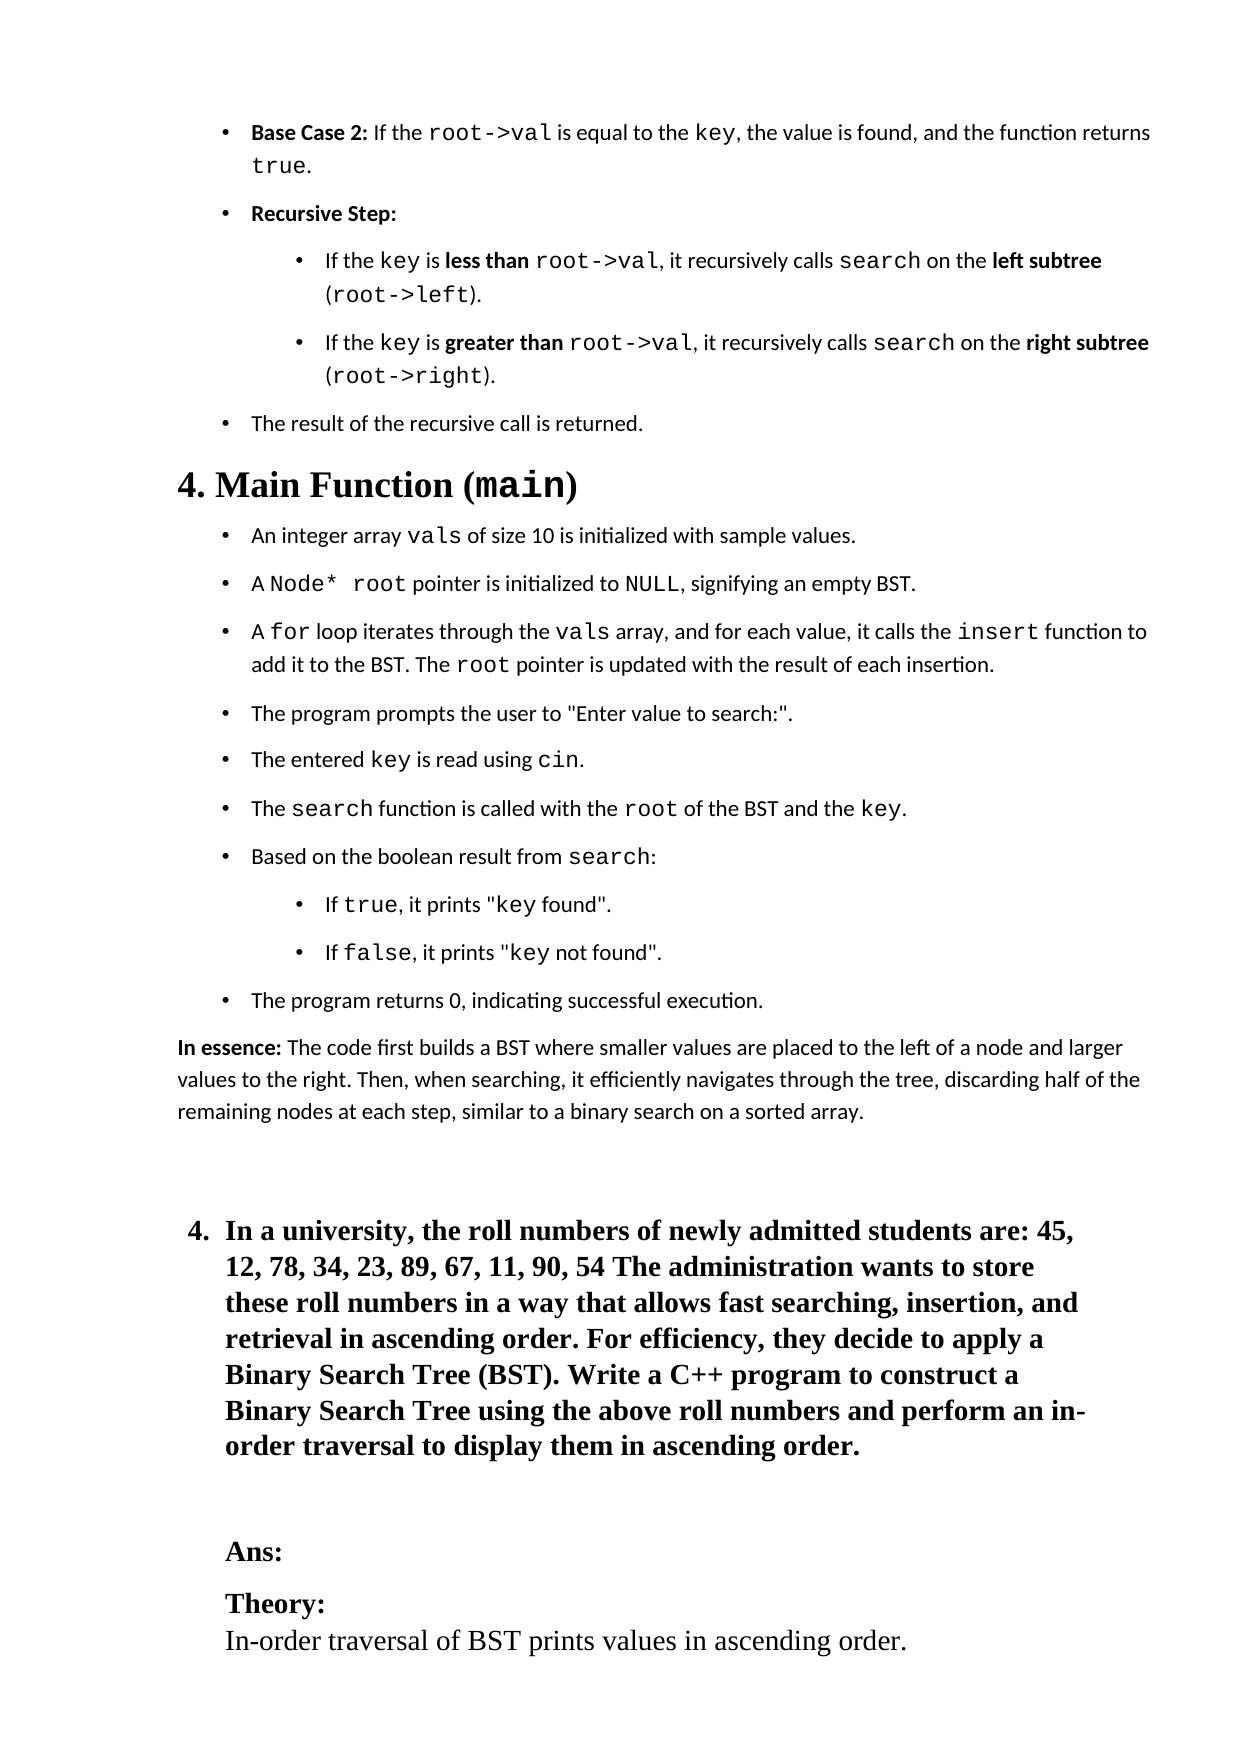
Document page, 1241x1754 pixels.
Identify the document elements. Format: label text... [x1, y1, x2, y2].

text In essence: The code first builds a BST where smaller values are placed to the left of a node and larger values to the right. Then, when searching, it efficiently navigates through the tree, discarding half of the remaining nodes at each step, similar to a binary search on a sorted array. [177, 1033, 1152, 1125]
list Based on the boolean result from search: [222, 842, 1152, 871]
list If true, it prints "key found". [295, 890, 1152, 919]
list The result of the recursive call is returned. [222, 409, 1152, 437]
list The program prompts the user to "Enter value to search:". [222, 699, 1152, 727]
list A for loop iterates through the vals array, and for each value, it calls the insert function to add it to the BST. The root pointer is updated with the result of each insertion. [222, 617, 1152, 680]
list Base Case 2: If the root->val is equal to the key, the value is found, and the function returns true. [222, 118, 1152, 181]
list A Node* root pointer is initialized to NULL, signifying an empty BST. [222, 569, 1152, 598]
list If false, it prints "key not found". [295, 938, 1152, 967]
text Theory: [225, 1587, 1154, 1620]
list If the key is less than root->val, it recursively calls search on the left subtree (root->left). [295, 246, 1152, 309]
text 4. In a university, the roll numbers of newly admitted students are: 45, 12, 78, 34, 23, 89, 67, 11, 90, 54 The administration wants to store these roll numbers in a way that allows fast searching, insertion, and retrieval in ascending order. For efficiency, they decide to apply a Binary Search Tree (BST). Write a C++ program to construct a Binary Search Tree using the above roll numbers and perform an in-order traversal to display them in ascending order. [188, 1213, 1087, 1462]
list The search function is called with the root of the BST and the key. [222, 794, 1152, 823]
list An integer array vals of size 10 is initialized with sample values. [222, 521, 1152, 550]
text In-order traversal of BST prints values in ascending order. [225, 1623, 1154, 1657]
list The entered key is read using cin. [222, 746, 1152, 775]
list Recursive Step: [222, 199, 1152, 228]
list The program returns 0, indicating successful execution. [222, 986, 1152, 1014]
subtitle 4. Main Function (main) [177, 462, 1152, 508]
text Ans: [225, 1534, 1154, 1567]
list If the key is greater than root->val, it recursively calls search on the right subtree (root->right). [295, 328, 1152, 390]
